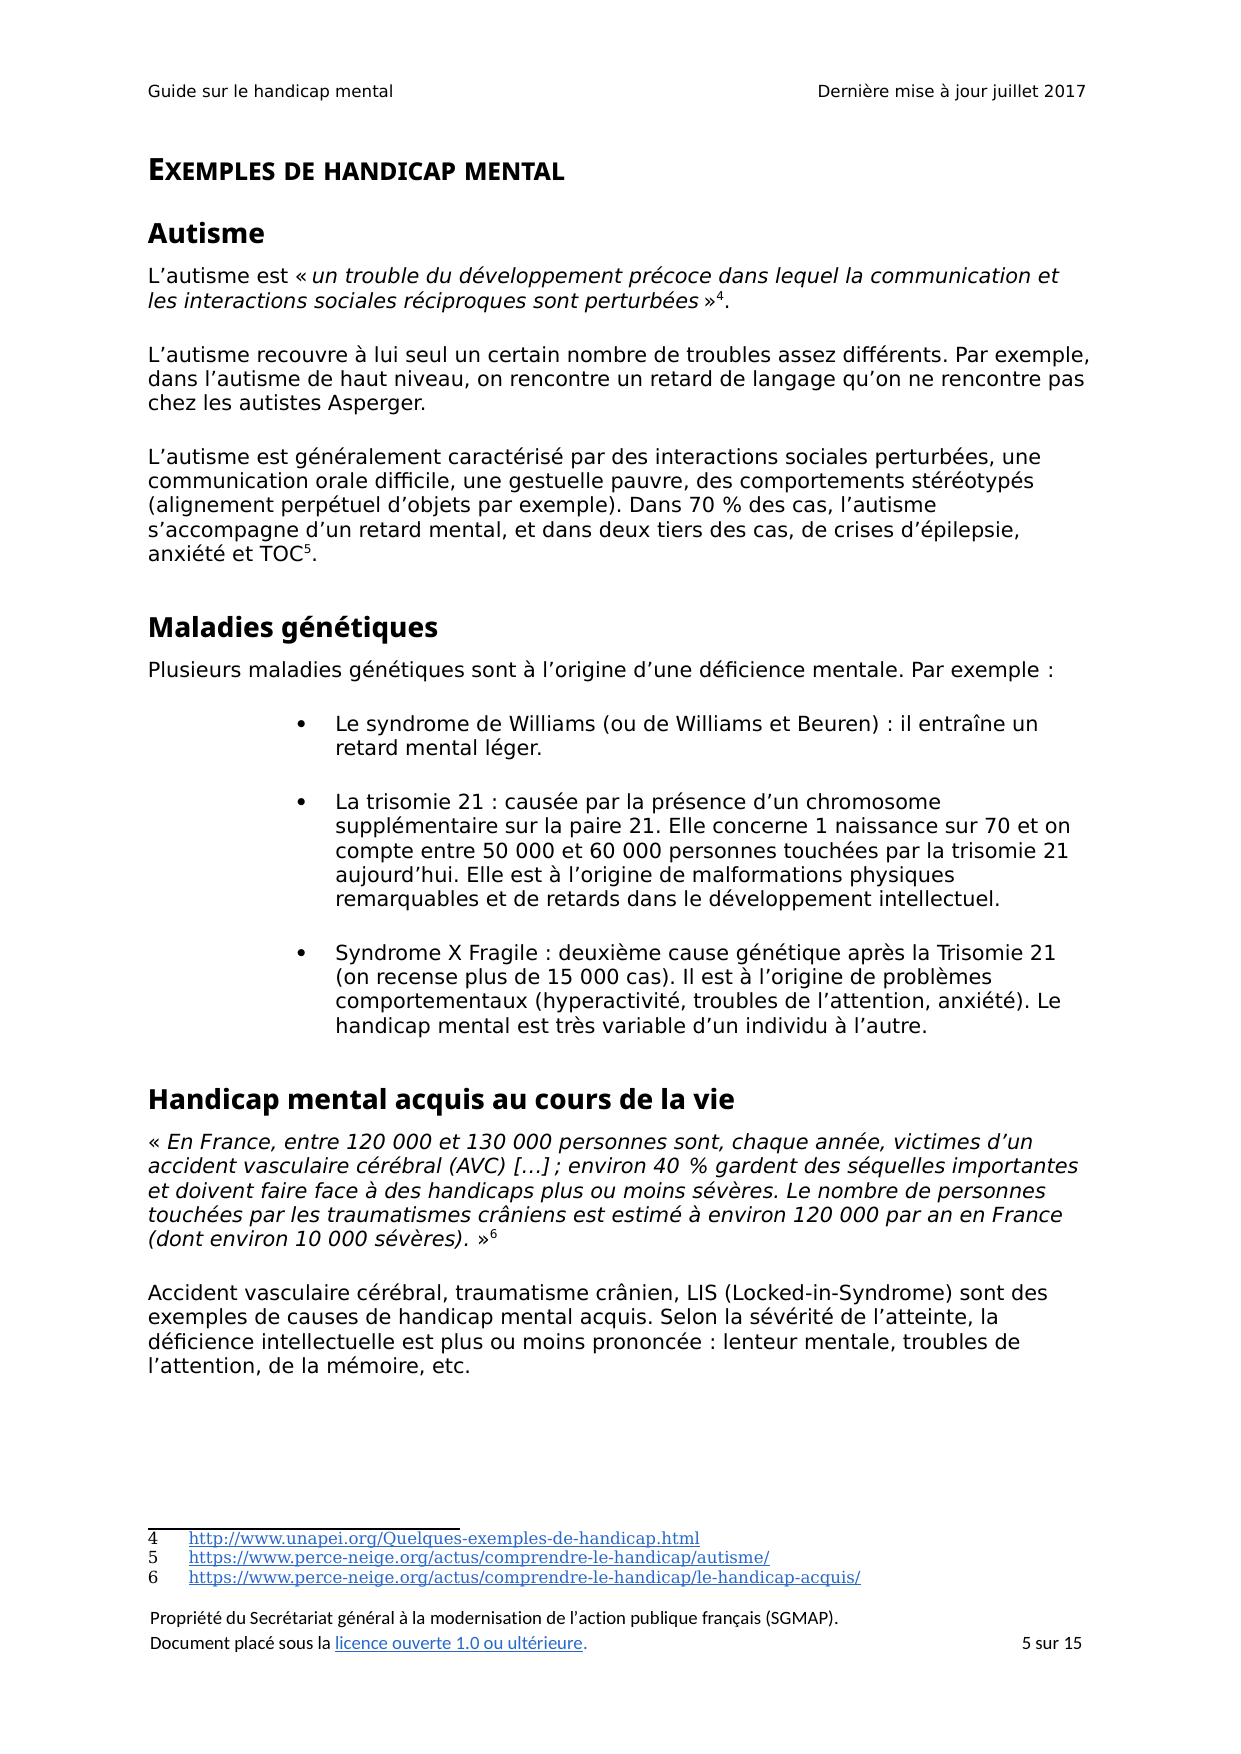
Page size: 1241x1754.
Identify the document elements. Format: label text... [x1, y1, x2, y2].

text L’autisme est « un trouble du développement précoce dans lequel la communication et les interactions sociales réciproques sont perturbées ». [148, 264, 1093, 313]
text L’autisme est généralement caractérisé par des interactions sociales perturbées, une communication orale difficile, une gestuelle pauvre, des comportements stéréotypés (alignement perpétuel d’objets par exemple). Dans 70 % des cas, l’autisme s’accompagne d’un retard mental, et dans deux tiers des cas, de crises d’épilepsie, anxiété et TOC. [148, 445, 1093, 566]
text L’autisme recouvre à lui seul un certain nombre de troubles assez différents. Par exemple, dans l’autisme de haut niveau, on rencontre un retard de langage qu’on ne rencontre pas chez les autistes Asperger. [148, 343, 1093, 415]
text https://www.perce-neige.org/actus/comprendre-le-handicap/le-handicap-acquis/ [148, 1568, 1093, 1587]
text « En France, entre 120 000 et 130 000 personnes sont, chaque année, victimes d’un accident vasculaire cérébral (AVC) […] ; environ 40 % gardent des séquelles importantes et doivent faire face à des handicaps plus ou moins sévères. Le nombre de personnes touchées par les traumatismes crâniens est estimé à environ 120 000 par an en France (dont environ 10 000 sévères). » [148, 1130, 1093, 1252]
subtitle Maladies génétiques [148, 608, 1093, 646]
text http://www.unapei.org/Quelques-exemples-de-handicap.html [148, 1529, 1093, 1548]
text https://www.perce-neige.org/actus/comprendre-le-handicap/autisme/ [148, 1548, 1093, 1568]
text Accident vasculaire cérébral, traumatisme crânien, LIS (Locked-in-Syndrome) sont des exemples de causes de handicap mental acquis. Selon la sévérité de l’atteinte, la déficience intellectuelle est plus ou moins prononcée : lenteur mentale, troubles de l’attention, de la mémoire, etc. [148, 1281, 1093, 1378]
subtitle Exemples de handicap mental [148, 148, 1093, 189]
list Syndrome X Fragile : deuxième cause génétique après la Trisomie 21 (on recense plus de 15 000 cas). Il est à l’origine de problèmes comportementaux (hyperactivité, troubles de l’attention, anxiété). Le handicap mental est très variable d’un individu à l’autre. [298, 941, 1093, 1038]
list Le syndrome de Williams (ou de Williams et Beuren) : il entraîne un retard mental léger. [298, 712, 1093, 761]
subtitle Autisme [148, 214, 1093, 252]
list Plusieurs maladies génétiques sont à l’origine d’une déficience mentale. Par exemple : [148, 658, 1093, 683]
list La trisomie 21 : causée par la présence d’un chromosome supplémentaire sur la paire 21. Elle concerne 1 naissance sur 70 et on compte entre 50 000 et 60 000 personnes touchées par la trisomie 21 aujourd’hui. Elle est à l’origine de malformations physiques remarquables et de retards dans le développement intellectuel. [298, 790, 1093, 912]
subtitle Handicap mental acquis au cours de la vie [148, 1080, 1093, 1118]
